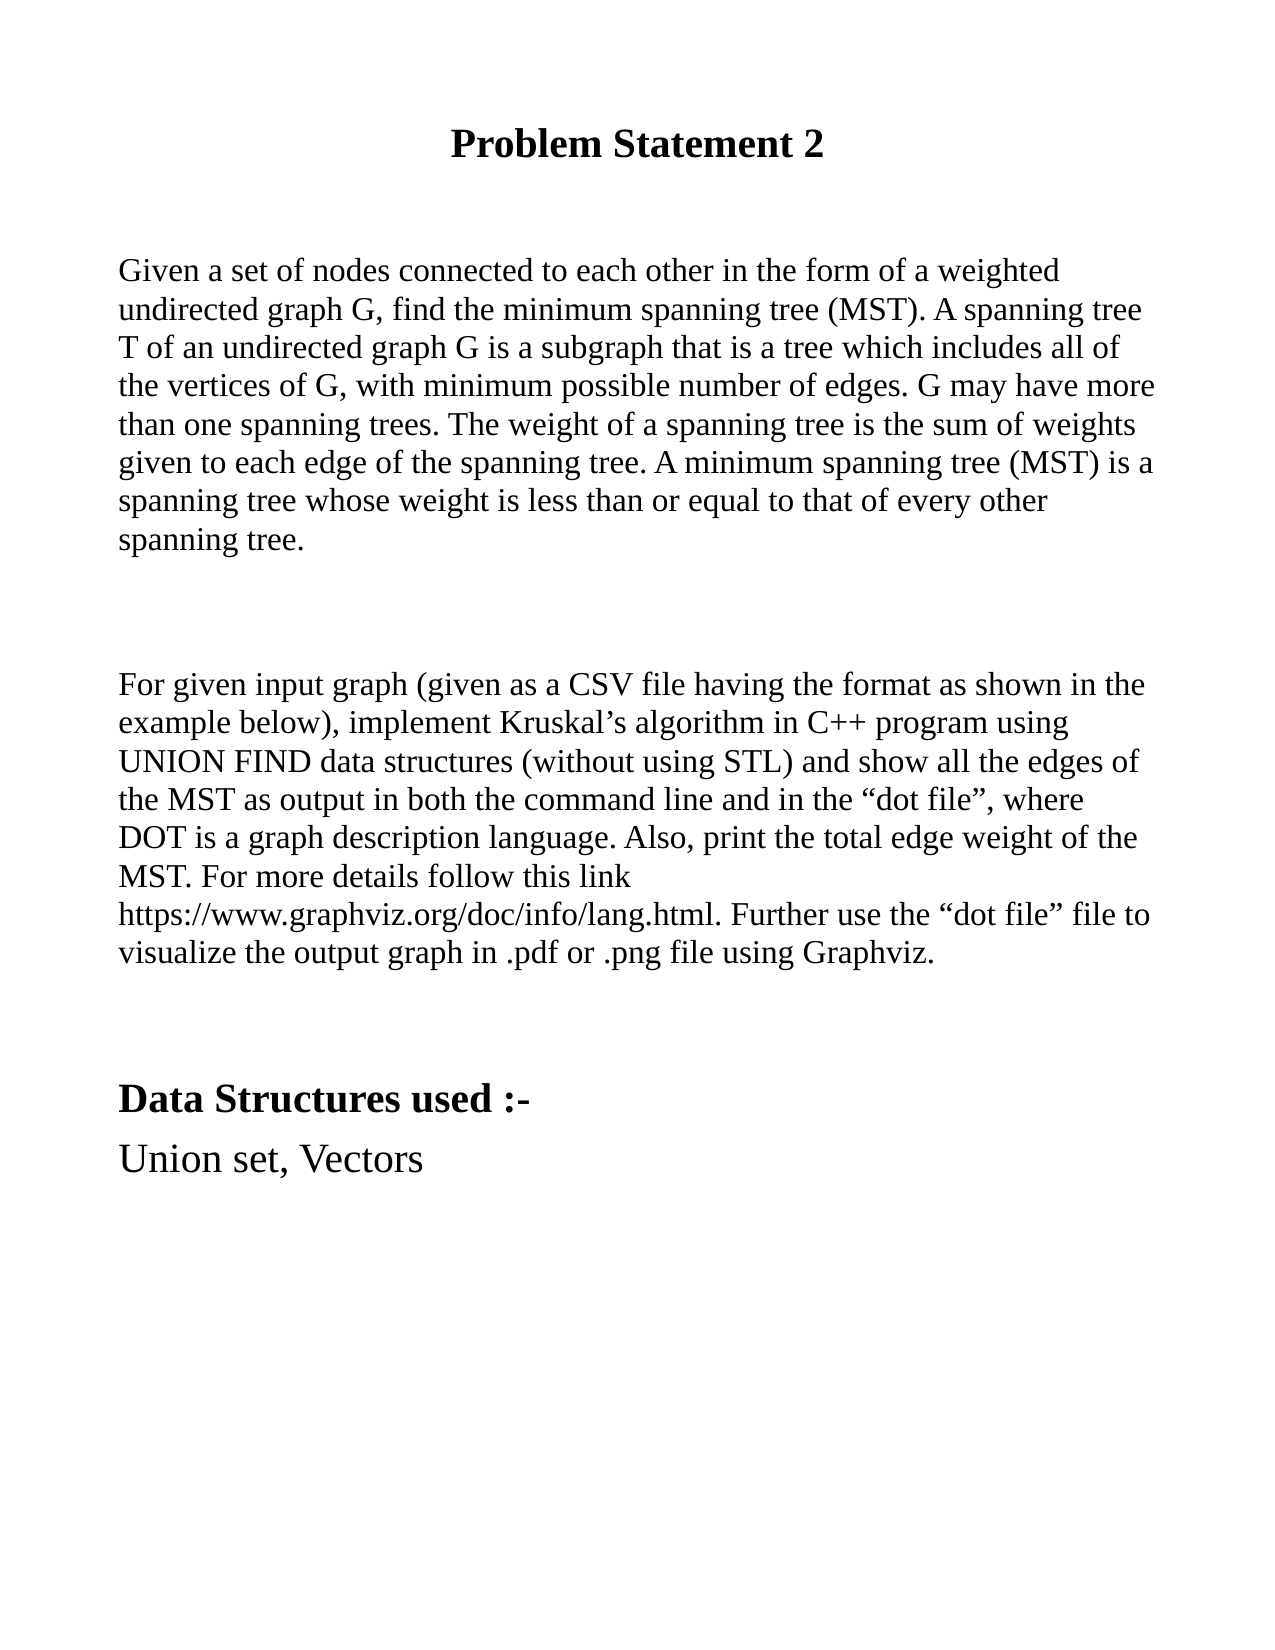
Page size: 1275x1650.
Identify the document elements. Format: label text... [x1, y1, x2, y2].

text Given a set of nodes connected to each other in the form of a weighted undirected graph G, find the minimum spanning tree (MST). A spanning tree T of an undirected graph G is a subgraph that is a tree which includes all of the vertices of G, with minimum possible number of edges. G may have more than one spanning trees. The weight of a spanning tree is the sum of weights given to each edge of the spanning tree. A minimum spanning tree (MST) is a spanning tree whose weight is less than or equal to that of every other spanning tree. [118, 251, 1157, 557]
text For given input graph (given as a CSV file having the format as shown in the example below), implement Kruskal’s algorithm in C++ program using UNION FIND data structures (without using STL) and show all the edges of the MST as output in both the command line and in the “dot file”, where DOT is a graph description language. Also, print the total edge weight of the MST. For more details follow this link https://www.graphviz.org/doc/info/lang.html. Further use the “dot file” file to visualize the output graph in .pdf or .png file using Graphviz. [118, 664, 1157, 971]
text Data Structures used :- [118, 1073, 1157, 1121]
text Union set, Vectors [118, 1133, 1157, 1181]
text Problem Statement 2 [118, 118, 1157, 166]
